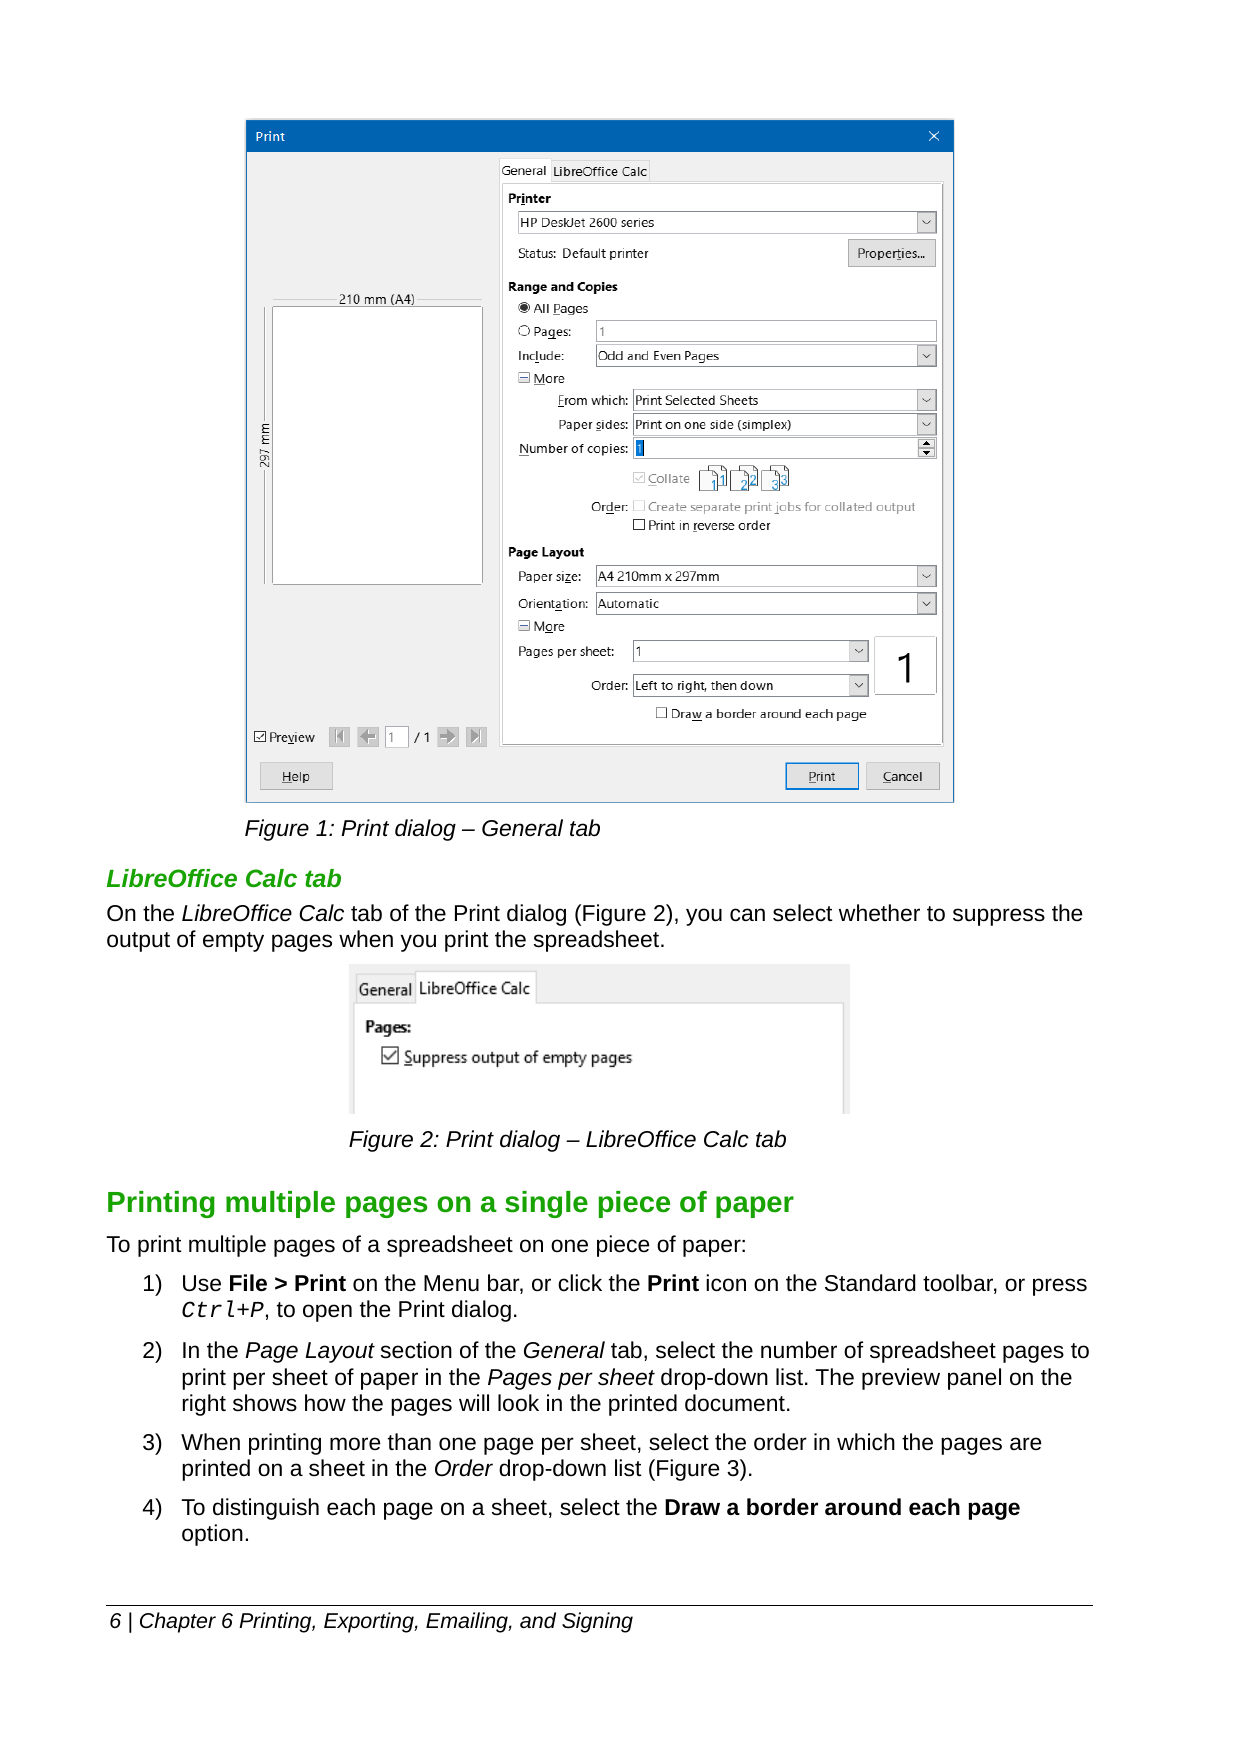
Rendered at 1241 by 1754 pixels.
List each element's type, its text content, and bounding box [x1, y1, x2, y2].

text To print multiple pages of a spreadsheet on one piece of paper: [106, 1231, 1093, 1257]
picture [244, 118, 955, 803]
list Use File > Print on the Menu bar, or click the Print icon on the Standard toolbar, or press Ctrl+P, to open the Print dialog. [162, 1270, 1093, 1325]
picture [348, 964, 851, 1114]
subtitle Printing multiple pages on a single piece of paper [106, 1185, 1093, 1219]
list When printing more than one page per sheet, select the order in which the pages are printed on a sheet in the Order drop-down list (Figure 3). [162, 1429, 1093, 1481]
text Figure 1: Print dialog – General tab [244, 815, 954, 842]
text On the LibreOffice Calc tab of the Print dialog (Figure 2), you can select whether to suppress the output of empty pages when you print the spreadsheet. [106, 899, 1093, 952]
text Figure 2: Print dialog – LibreOffice Calc tab [349, 1126, 850, 1153]
subtitle LibreOffice Calc tab [106, 864, 1093, 893]
list In the Page Layout section of the General tab, select the number of spreadsheet pages to print per sheet of paper in the Pages per sheet drop-down list. The preview panel on the right shows how the pages will look in the printed document. [162, 1337, 1093, 1416]
list To distinguish each page on a sheet, select the Draw a border around each page option. [162, 1494, 1093, 1547]
